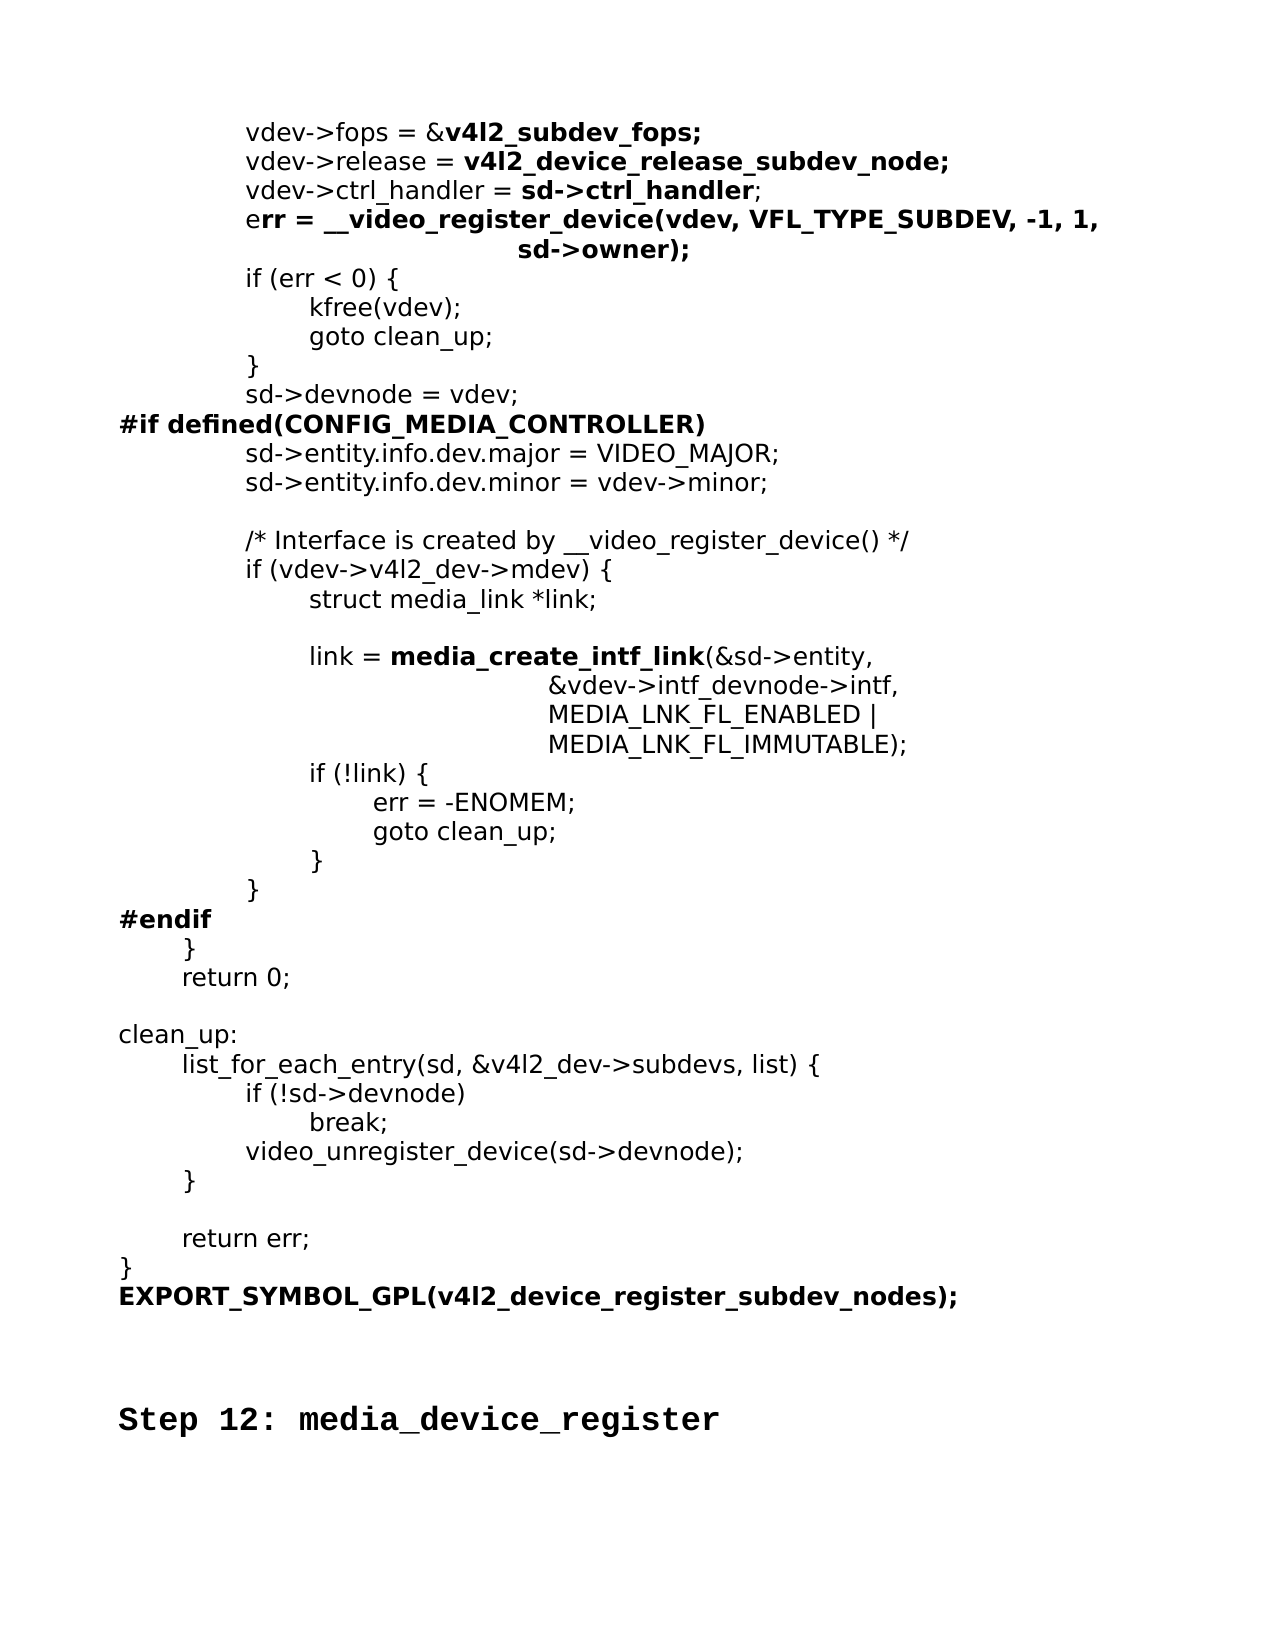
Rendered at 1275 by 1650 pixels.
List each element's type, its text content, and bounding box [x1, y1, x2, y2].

text if (!sd->devnode) [118, 1079, 1157, 1108]
text video_unregister_device(sd->devnode); [118, 1137, 1157, 1166]
text EXPORT_SYMBOL_GPL(v4l2_device_register_subdev_nodes); [118, 1282, 1157, 1311]
text } [118, 846, 1157, 876]
text sd->entity.info.dev.major = VIDEO_MAJOR; [118, 439, 1157, 468]
text if (!link) { [118, 759, 1157, 788]
text break; [118, 1108, 1157, 1137]
text vdev->release = v4l2_device_release_subdev_node; [118, 147, 1157, 176]
text clean_up: [118, 1021, 1157, 1050]
text MEDIA_LNK_FL_IMMUTABLE); [118, 730, 1157, 759]
text #if defined(CONFIG_MEDIA_CONTROLLER) [118, 410, 1157, 439]
text MEDIA_LNK_FL_ENABLED | [118, 701, 1157, 730]
text vdev->fops = &v4l2_subdev_fops; [118, 118, 1157, 147]
text goto clean_up; [118, 322, 1157, 351]
text kfree(vdev); [118, 293, 1157, 322]
text link = media_create_intf_link(&sd->entity, [118, 642, 1157, 671]
subtitle Step 12: media_device_register [118, 1402, 1157, 1440]
text sd->entity.info.dev.minor = vdev->minor; [118, 468, 1157, 497]
text } [118, 934, 1157, 963]
text &vdev->intf_devnode->intf, [118, 671, 1157, 701]
text goto clean_up; [118, 817, 1157, 846]
text list_for_each_entry(sd, &v4l2_dev->subdevs, list) { [118, 1050, 1157, 1079]
text /* Interface is created by __video_register_device() */ [118, 526, 1157, 556]
text sd->devnode = vdev; [118, 381, 1157, 410]
text if (vdev->v4l2_dev->mdev) { [118, 556, 1157, 585]
text return 0; [118, 963, 1157, 992]
text return err; [118, 1224, 1157, 1253]
text } [118, 1253, 1157, 1282]
text struct media_link *link; [118, 585, 1157, 614]
text err = __video_register_device(vdev, VFL_TYPE_SUBDEV, -1, 1, [118, 206, 1157, 235]
text sd->owner); [118, 235, 1157, 264]
text } [118, 351, 1157, 381]
text vdev->ctrl_handler = sd->ctrl_handler; [118, 176, 1157, 206]
text } [118, 1166, 1157, 1196]
text } [118, 876, 1157, 905]
text err = -ENOMEM; [118, 788, 1157, 817]
text if (err < 0) { [118, 264, 1157, 293]
text #endif [118, 905, 1157, 934]
